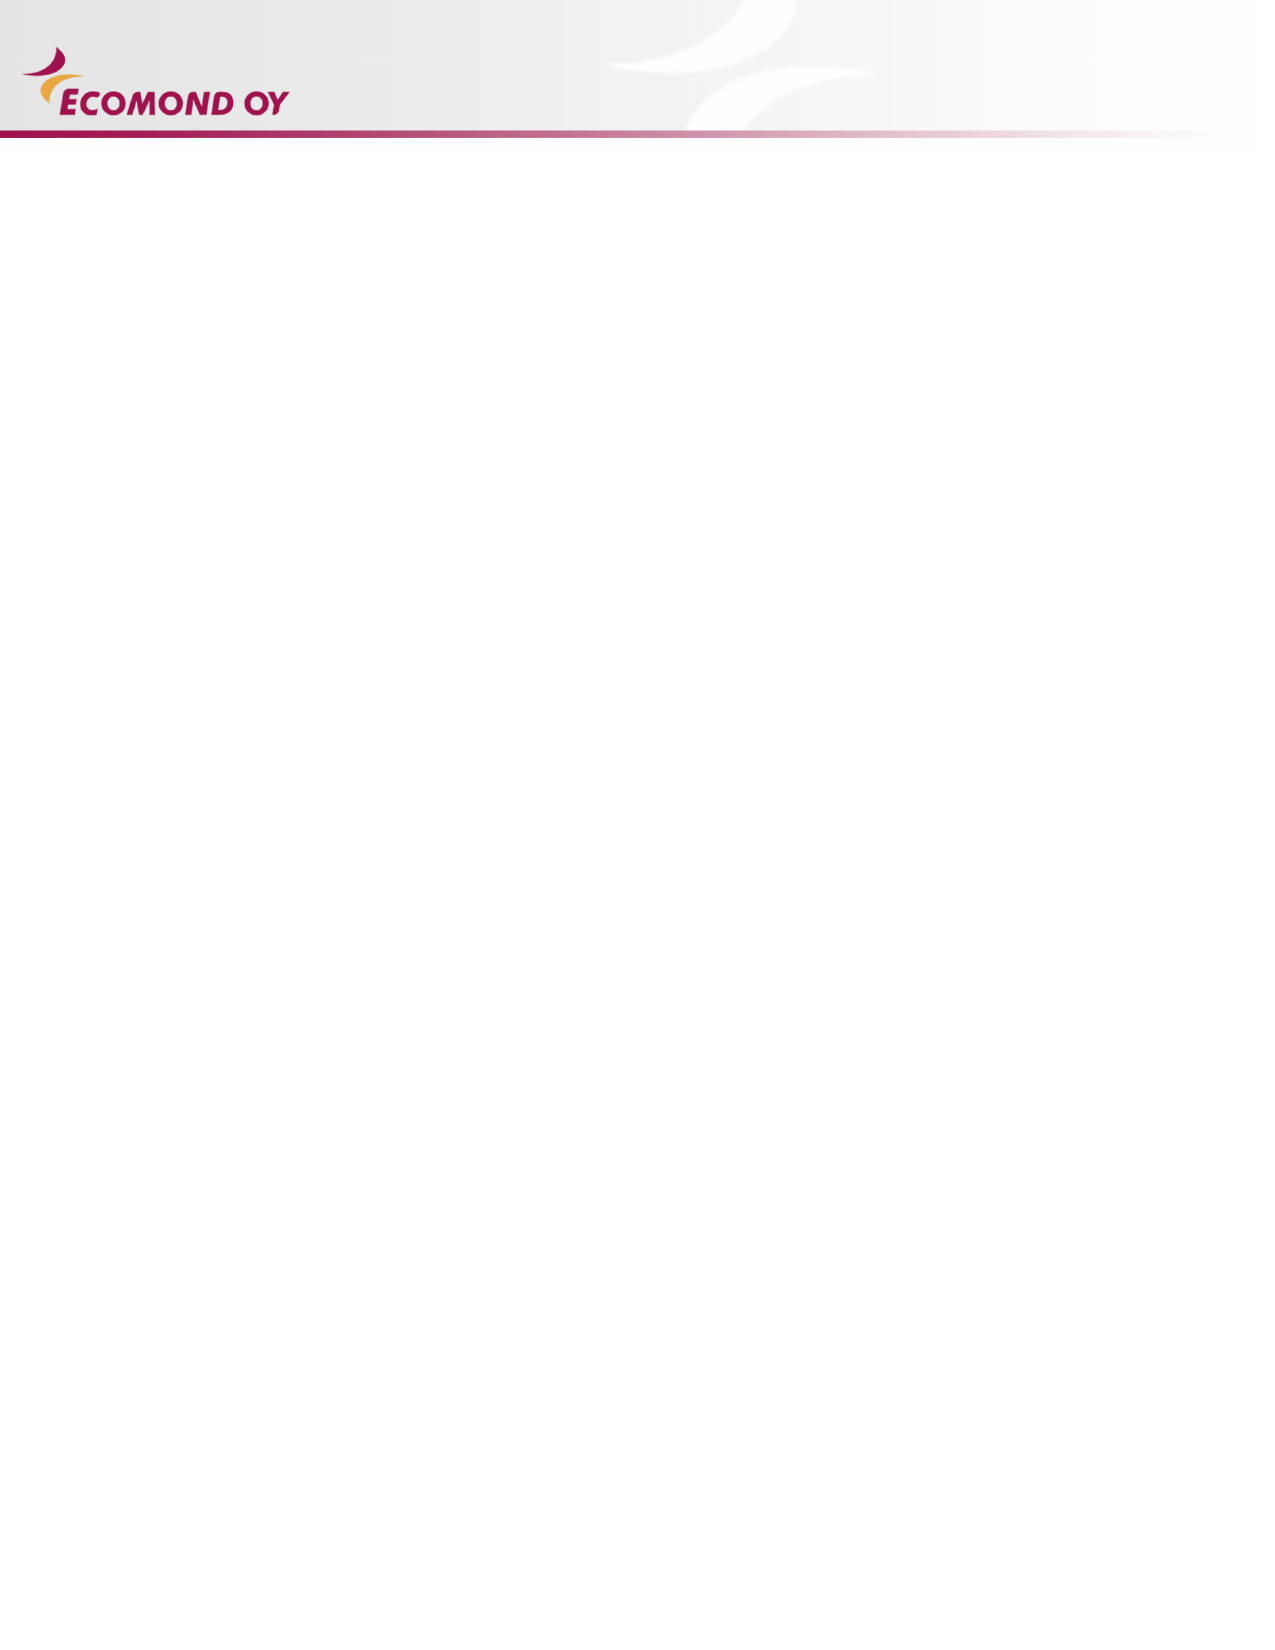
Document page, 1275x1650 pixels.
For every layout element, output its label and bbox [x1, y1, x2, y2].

picture [0, 0, 1257, 151]
